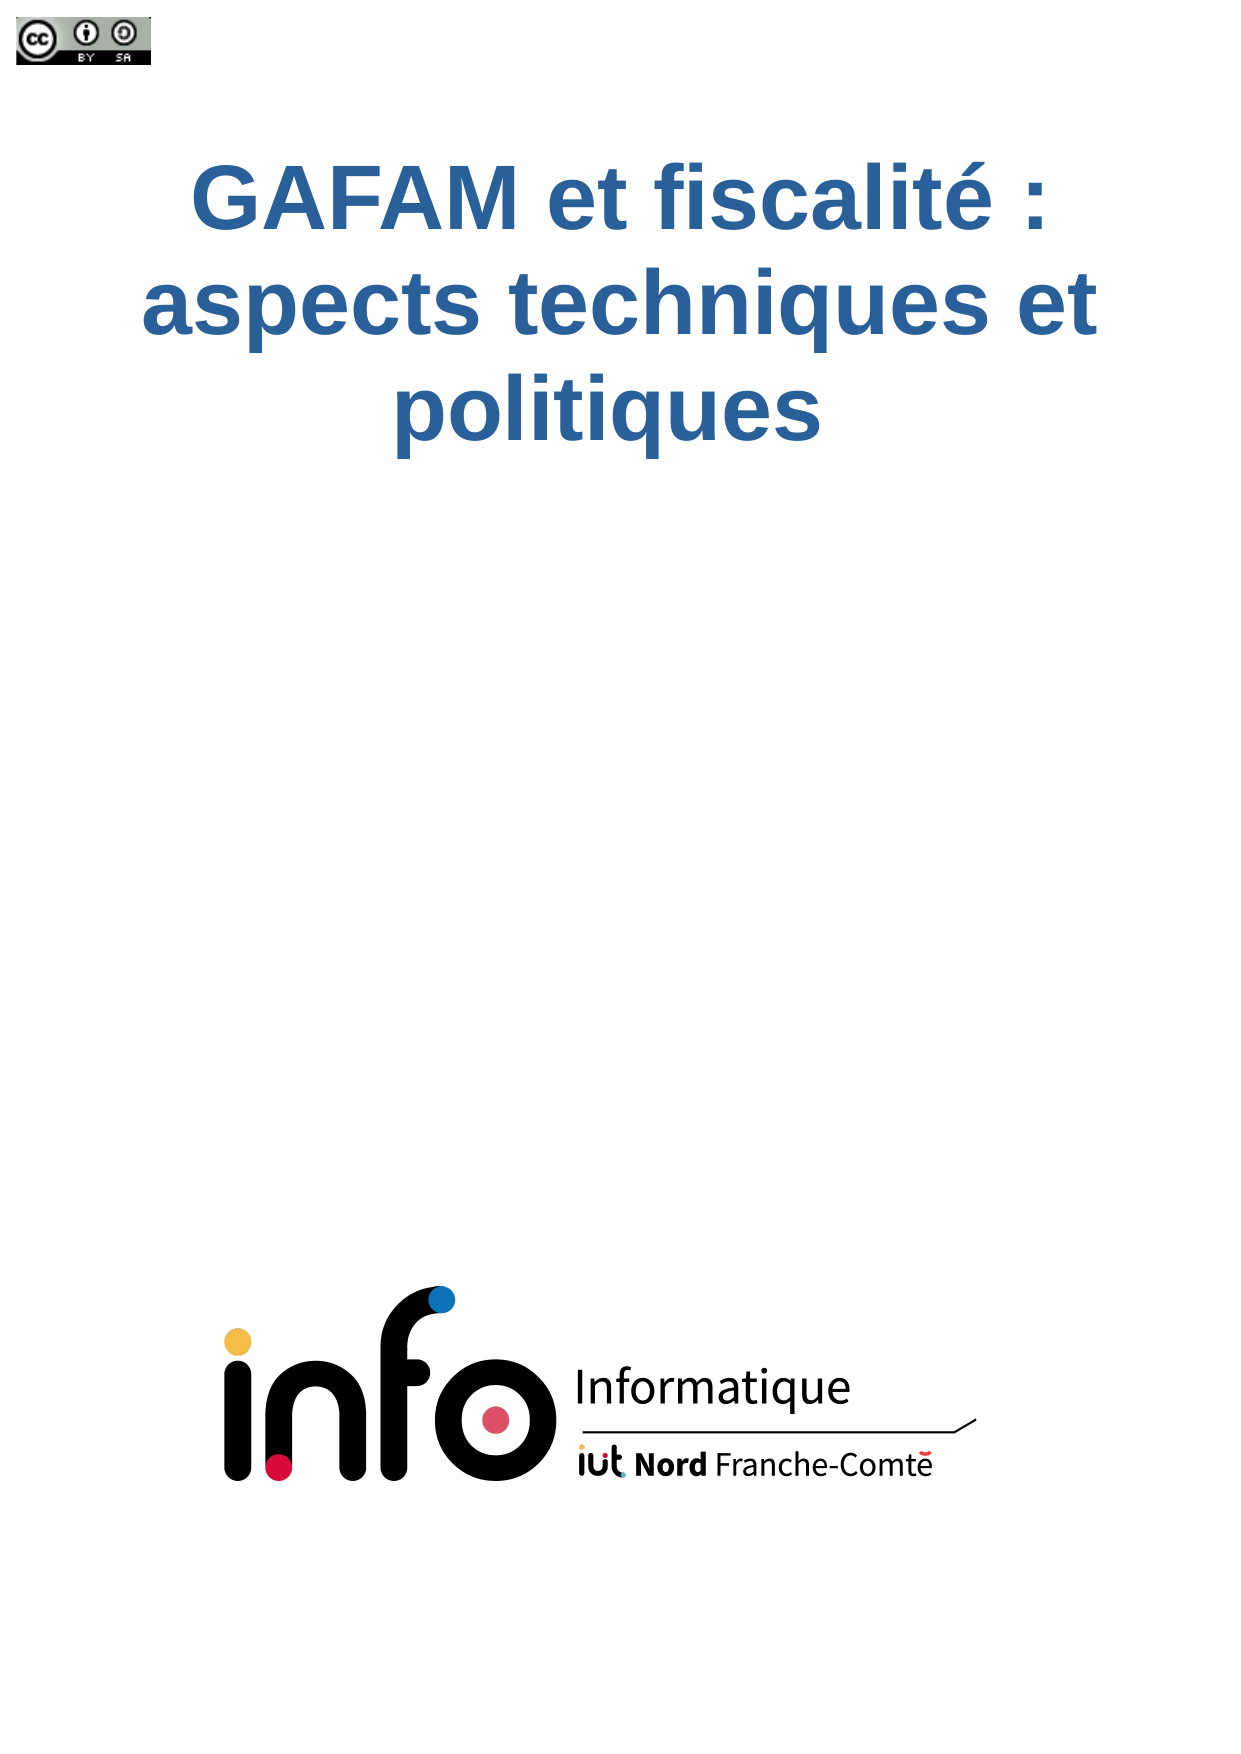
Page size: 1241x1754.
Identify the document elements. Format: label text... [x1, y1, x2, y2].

picture [224, 1286, 977, 1481]
title GAFAM et fiscalité : aspects techniques et politiques [118, 143, 1122, 459]
picture [16, 17, 151, 65]
